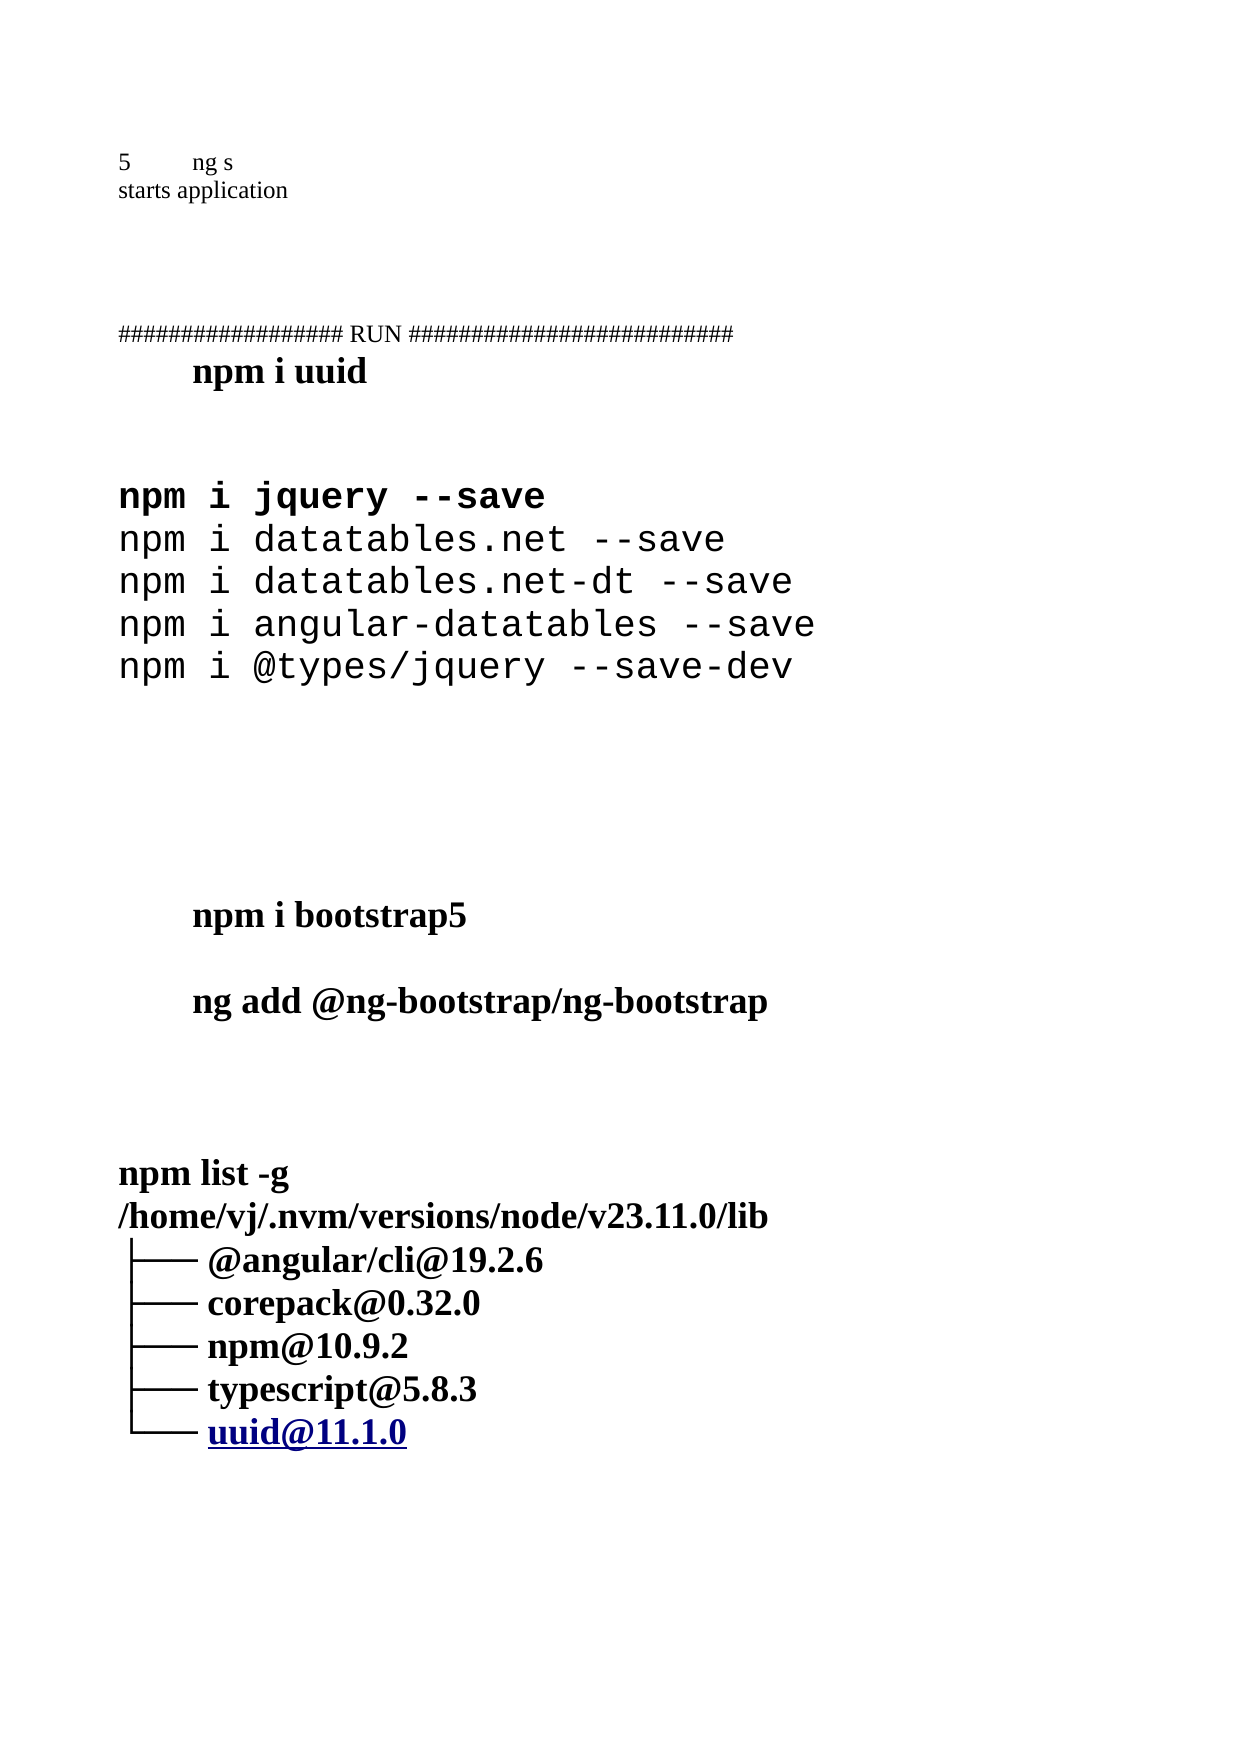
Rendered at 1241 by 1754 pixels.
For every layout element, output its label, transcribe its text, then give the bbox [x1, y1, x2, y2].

text ├── corepack@0.32.0 [133, 1280, 1122, 1323]
text npm i angular-datatables --save [118, 605, 1122, 647]
text ├── npm@10.9.2 [133, 1323, 1122, 1366]
text npm i datatables.net-dt --save [118, 562, 1122, 605]
text ├── @angular/cli@19.2.6 [118, 1237, 1122, 1280]
text ├── corepack@0.32.0 [118, 1280, 130, 1323]
text ├── npm@10.9.2 [118, 1323, 130, 1366]
text 5 ng s [118, 147, 1122, 176]
text /home/vj/.nvm/versions/node/v23.11.0/lib [118, 1194, 1122, 1237]
text └── uuid@11.1.0 [118, 1409, 1122, 1453]
text ng add @ng-bootstrap/ng-bootstrap [118, 978, 1122, 1021]
text npm i uuid [118, 348, 1122, 391]
text npm list -g [118, 1151, 1122, 1194]
text npm i bootstrap5 [118, 892, 1122, 935]
text npm i jquery --save [118, 477, 1122, 520]
text ################## RUN ########################## [118, 319, 1122, 348]
text starts application [118, 176, 1122, 204]
text npm i datatables.net --save [118, 520, 1122, 562]
text ├── typescript@5.8.3 [118, 1366, 130, 1409]
text ├── typescript@5.8.3 [133, 1366, 1122, 1409]
text npm i @types/jquery --save-dev [118, 647, 1122, 690]
